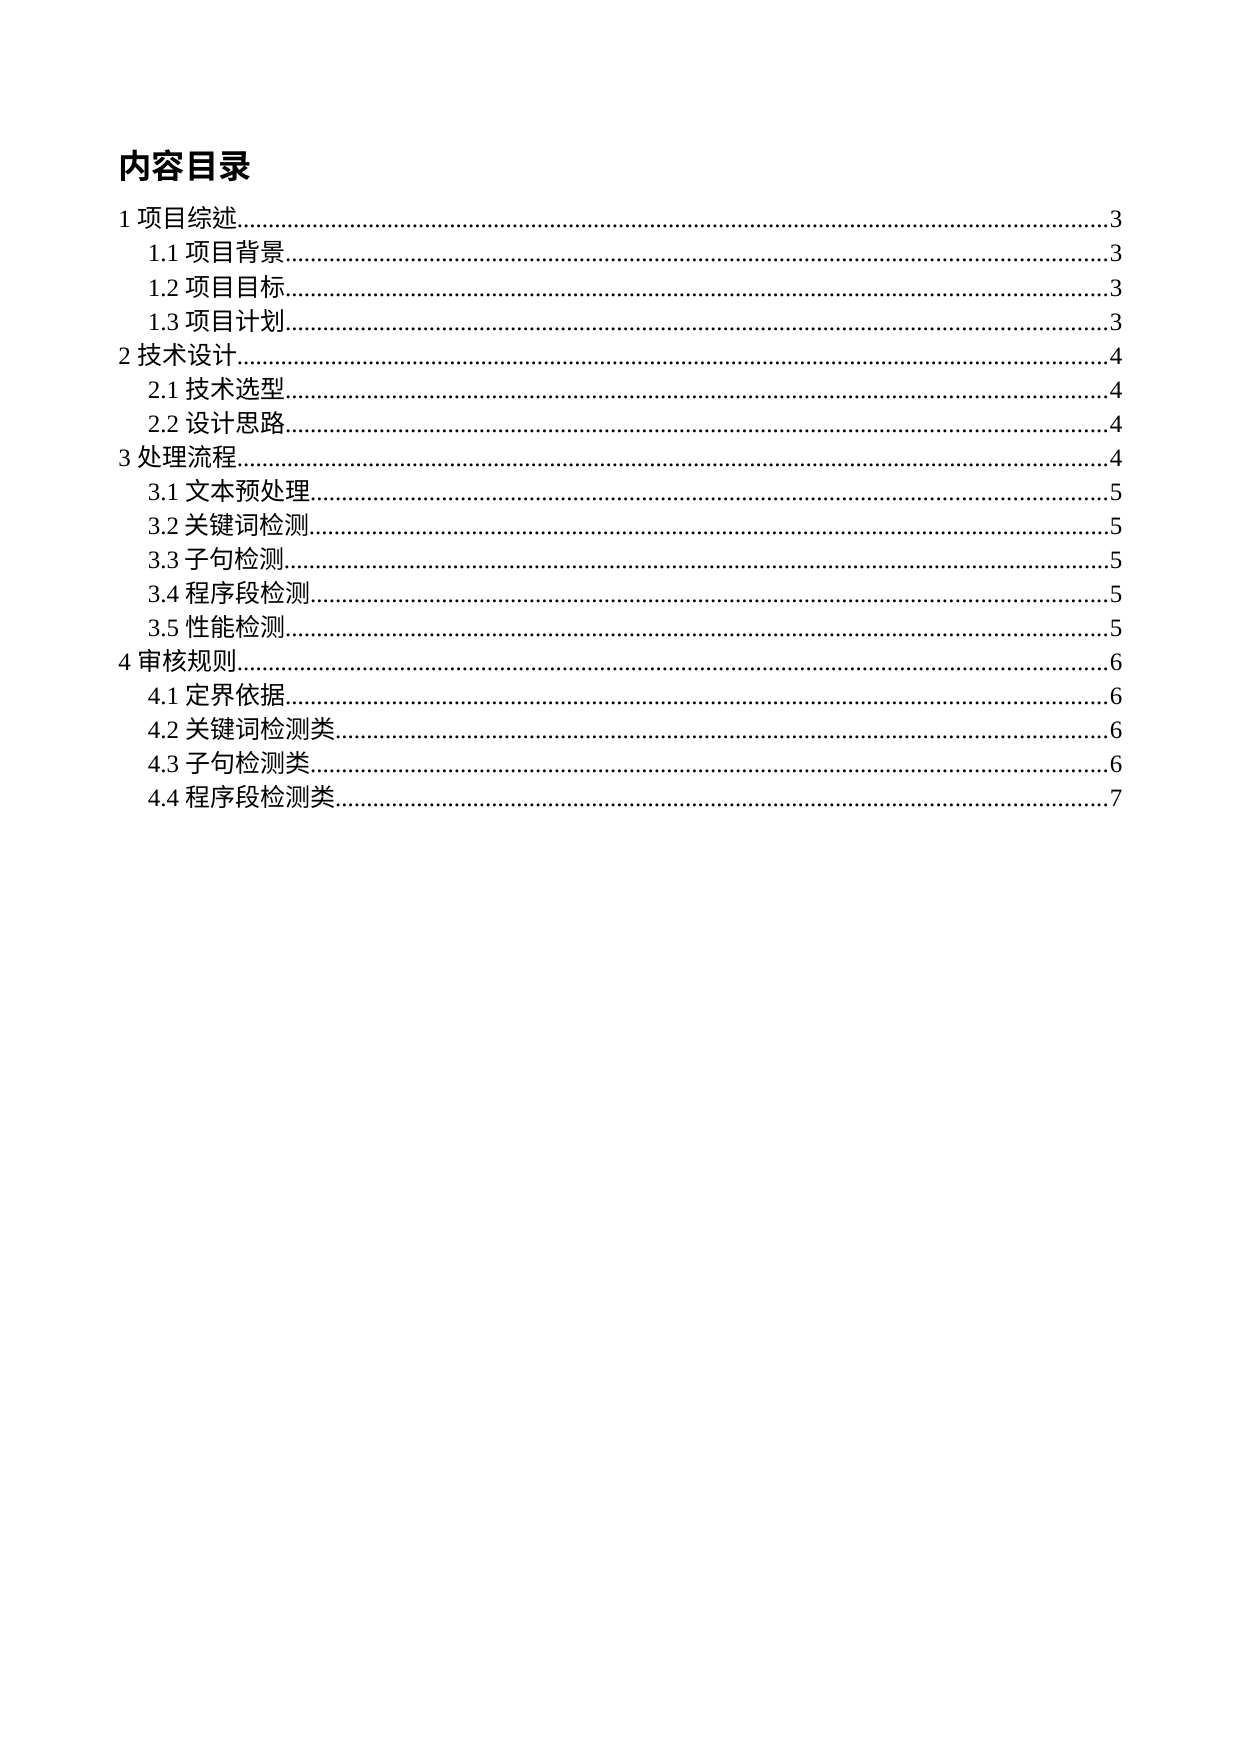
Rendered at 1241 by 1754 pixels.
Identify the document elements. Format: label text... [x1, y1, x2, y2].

text 4.4 程序段检测类 7 [148, 780, 1122, 814]
text 2.2 设计思路 4 [148, 405, 1122, 439]
text 2 技术设计 4 [118, 337, 1122, 371]
text 3.4 程序段检测 5 [148, 576, 1122, 610]
text 3 处理流程 4 [118, 439, 1122, 473]
text 4.2 关键词检测类 6 [148, 712, 1122, 746]
text 1.2 项目目标 3 [148, 269, 1122, 303]
text 4.3 子句检测类 6 [148, 746, 1122, 780]
text 1.3 项目计划 3 [148, 303, 1122, 337]
text 1.1 项目背景 3 [148, 235, 1122, 269]
text 4.1 定界依据 6 [148, 678, 1122, 712]
text 3.2关键词检测 5 [148, 508, 1122, 542]
text 4 审核规则 6 [118, 644, 1122, 678]
text 3.5 性能检测 5 [148, 610, 1122, 644]
text 3.1 文本预处理 5 [148, 473, 1122, 508]
text 2.1 技术选型 4 [148, 371, 1122, 405]
text 1 项目综述 3 [118, 201, 1122, 235]
subtitle 内容目录 [118, 143, 1122, 188]
text 3.3子句检测 5 [148, 542, 1122, 576]
